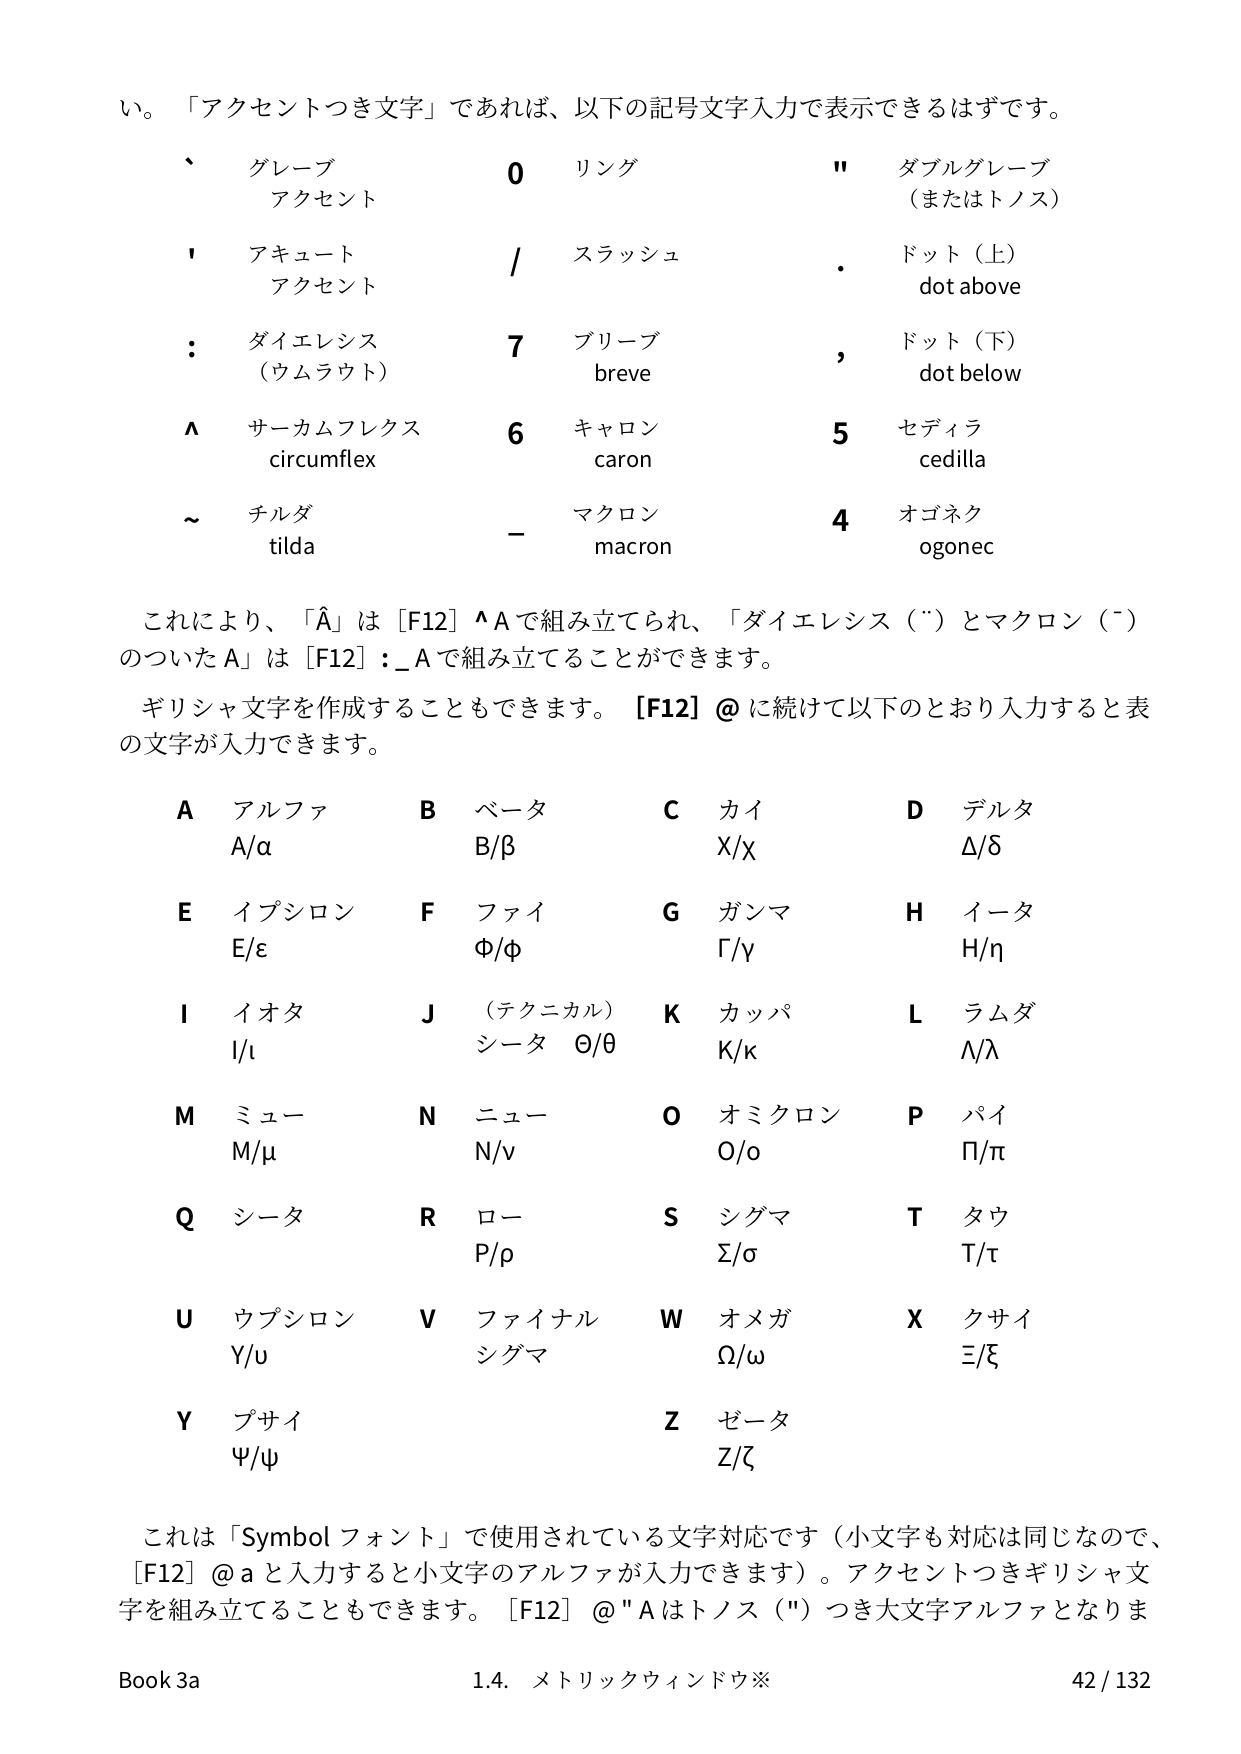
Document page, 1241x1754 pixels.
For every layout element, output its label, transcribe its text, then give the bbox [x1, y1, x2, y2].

table_header ` [148, 139, 236, 226]
table_cell 4 [797, 486, 885, 572]
table_cell O [634, 1081, 709, 1183]
table_header グレーブ アクセント [236, 139, 472, 226]
text い。 「アクセントつき文字」であれば、以下の記号文字入力で表示できるはずです。 [118, 88, 1152, 124]
table_cell / [472, 226, 561, 312]
table_cell 5 [797, 399, 885, 486]
table_header デルタ Δ/δ [952, 776, 1122, 878]
table_cell S [634, 1183, 709, 1285]
table_header C [634, 776, 709, 878]
table_cell ファイナル シグマ [465, 1285, 634, 1386]
table_cell H [878, 878, 952, 979]
table_cell オミクロン Ο/ο [709, 1081, 878, 1183]
table_cell プサイ Ψ/ψ [222, 1386, 391, 1488]
table_cell キャロン caron [561, 399, 797, 486]
table_cell ファイ Φ/φ [465, 878, 634, 979]
table_header A [148, 776, 222, 878]
table_cell ウプシロン Υ/υ [222, 1285, 391, 1386]
table_header カイ Χ/χ [709, 776, 878, 878]
table_cell クサイ Ξ/ξ [952, 1285, 1122, 1386]
table_cell _ [472, 486, 561, 572]
table_cell ドット（下） dot below [885, 312, 1122, 399]
table_header ベータ Β/β [465, 776, 634, 878]
table_cell ガンマ Γ/γ [709, 878, 878, 979]
table_cell ' [148, 226, 236, 312]
table_cell チルダ tilda [236, 486, 472, 572]
table_cell ミュー Μ/μ [222, 1081, 391, 1183]
table_cell M [148, 1081, 222, 1183]
text これにより、「Â」は［F12］^ A で組み立てられ、「ダイエレシス（¨）とマクロン（¯）のついた A」は［F12］: _ A で組み立てることができます。 [118, 602, 1152, 674]
table_cell N [391, 1081, 465, 1183]
table_cell サーカムフレクス circumflex [236, 399, 472, 486]
table_cell シグマ Σ/σ [709, 1183, 878, 1285]
table_cell オゴネク ogonec [885, 486, 1122, 572]
table_cell ラムダ Λ/λ [952, 979, 1122, 1081]
table_cell （テクニカル）シータ Θ/θ [465, 979, 634, 1081]
table_cell ブリーブ breve [561, 312, 797, 399]
table_cell マクロン macron [561, 486, 797, 572]
table_cell V [391, 1285, 465, 1386]
table_cell Q [148, 1183, 222, 1285]
table_cell P [878, 1081, 952, 1183]
table_header 0 [472, 139, 561, 226]
table_cell カッパ Κ/κ [709, 979, 878, 1081]
text ギリシャ文字を作成することもできます。［F12］@ に続けて以下のとおり入力すると表の文字が入力できます。 [118, 689, 1152, 761]
table_cell スラッシュ [561, 226, 797, 312]
table_cell I [148, 979, 222, 1081]
table_cell タウ Τ/τ [952, 1183, 1122, 1285]
table_cell : [148, 312, 236, 399]
table_cell [952, 1386, 1122, 1488]
table_cell Z [634, 1386, 709, 1488]
table_header D [878, 776, 952, 878]
table_cell パイ Π/π [952, 1081, 1122, 1183]
table_cell F [391, 878, 465, 979]
table_cell ドット（上） dot above [885, 226, 1122, 312]
table_cell ロー Ρ/ρ [465, 1183, 634, 1285]
table_cell ^ [148, 399, 236, 486]
table_cell ニュー Ν/ν [465, 1081, 634, 1183]
table_cell イプシロン Ε/ε [222, 878, 391, 979]
table_cell Y [148, 1386, 222, 1488]
table_header " [797, 139, 885, 226]
table_header ダブルグレーブ （またはトノス） [885, 139, 1122, 226]
table_cell アキュート アクセント [236, 226, 472, 312]
table_cell セディラ cedilla [885, 399, 1122, 486]
table_cell イータ Η/η [952, 878, 1122, 979]
table_cell . [797, 226, 885, 312]
table_cell 7 [472, 312, 561, 399]
table_cell ダイエレシス （ウムラウト） [236, 312, 472, 399]
table_cell イオタ Ι/ι [222, 979, 391, 1081]
table_header アルファ Α/α [222, 776, 391, 878]
table_cell [878, 1386, 952, 1488]
table_cell X [878, 1285, 952, 1386]
table_header リング [561, 139, 797, 226]
table_cell W [634, 1285, 709, 1386]
table_cell オメガ Ω/ω [709, 1285, 878, 1386]
table_cell 6 [472, 399, 561, 486]
table_cell シータ [222, 1183, 391, 1285]
table_cell U [148, 1285, 222, 1386]
table_cell G [634, 878, 709, 979]
table_cell J [391, 979, 465, 1081]
text これは「Symbol フォント」で使用されている文字対応です（小文字も対応は同じなので、［F12］@ a と入力すると小文字のアルファが入力できます）。アクセントつきギリシャ文字を組み立てることもできます。［F12］ @ " A はトノス（"）つき大文字アルファとなります。 [118, 1518, 1152, 1627]
table_cell K [634, 979, 709, 1081]
table_cell T [878, 1183, 952, 1285]
table_cell L [878, 979, 952, 1081]
table_cell [465, 1386, 634, 1488]
table_cell R [391, 1183, 465, 1285]
table_cell [391, 1386, 465, 1488]
table_header B [391, 776, 465, 878]
table_cell , [797, 312, 885, 399]
table_cell ゼータ Ζ/ζ [709, 1386, 878, 1488]
table_cell E [148, 878, 222, 979]
table_cell ~ [148, 486, 236, 572]
